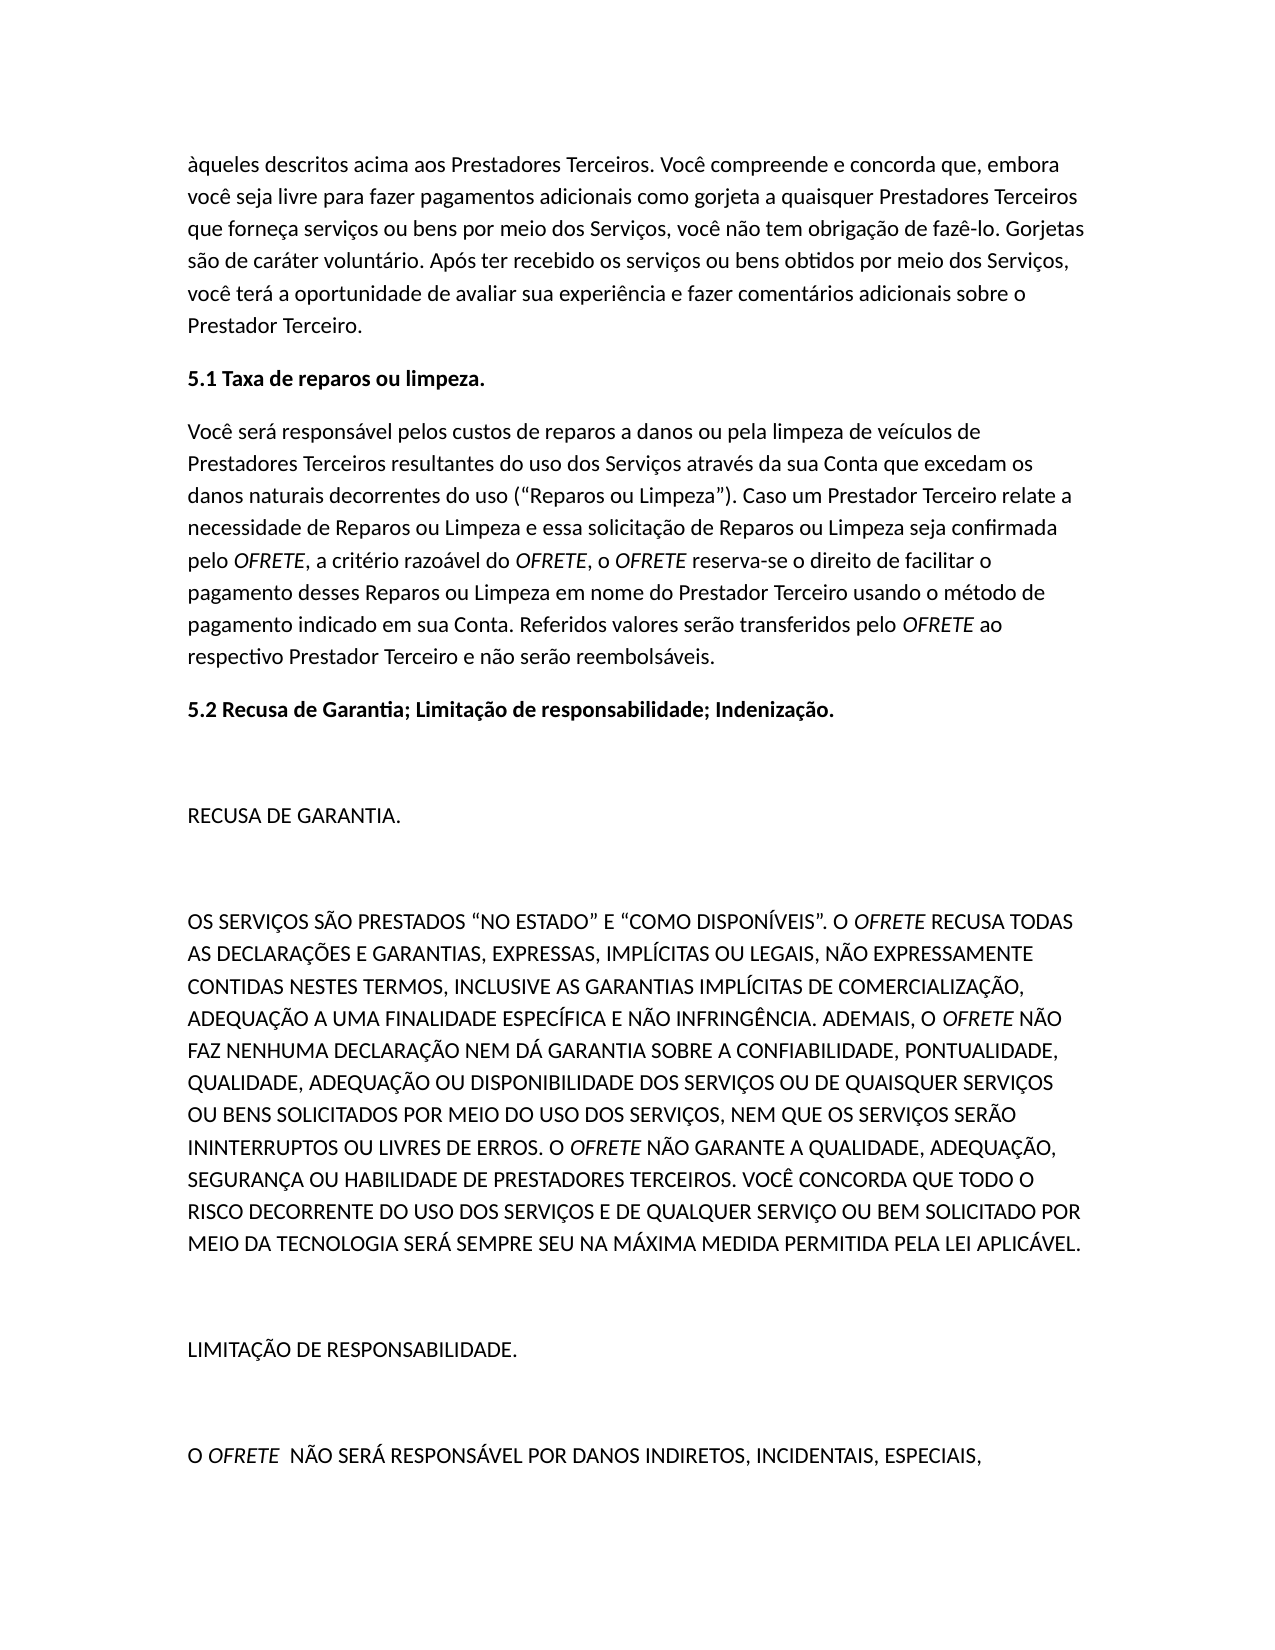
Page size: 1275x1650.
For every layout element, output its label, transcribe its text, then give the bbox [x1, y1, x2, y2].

text Você será responsável pelos custos de reparos a danos ou pela limpeza de veículos de Prestadores Terceiros resultantes do uso dos Serviços através da sua Conta que excedam os danos naturais decorrentes do uso (“Reparos ou Limpeza”). Caso um Prestador Terceiro relate a necessidade de Reparos ou Limpeza e essa solicitação de Reparos ou Limpeza seja confirmada pelo OFRETE, a critério razoável do OFRETE, o OFRETE reserva-se o direito de facilitar o pagamento desses Reparos ou Limpeza em nome do Prestador Terceiro usando o método de pagamento indicado em sua Conta. Referidos valores serão transferidos pelo OFRETE ao respectivo Prestador Terceiro e não serão reembolsáveis. [187, 417, 1087, 670]
text 5.1 Taxa de reparos ou limpeza. [187, 364, 1087, 392]
text LIMITAÇÃO DE RESPONSABILIDADE. [187, 1335, 1087, 1363]
text 5.2 Recusa de Garantia; Limitação de responsabilidade; Indenização. [187, 695, 1087, 723]
text OS SERVIÇOS SÃO PRESTADOS “NO ESTADO” E “COMO DISPONÍVEIS”. O OFRETE RECUSA TODAS AS DECLARAÇÕES E GARANTIAS, EXPRESSAS, IMPLÍCITAS OU LEGAIS, NÃO EXPRESSAMENTE CONTIDAS NESTES TERMOS, INCLUSIVE AS GARANTIAS IMPLÍCITAS DE COMERCIALIZAÇÃO, ADEQUAÇÃO A UMA FINALIDADE ESPECÍFICA E NÃO INFRINGÊNCIA. ADEMAIS, O OFRETE NÃO FAZ NENHUMA DECLARAÇÃO NEM DÁ GARANTIA SOBRE A CONFIABILIDADE, PONTUALIDADE, QUALIDADE, ADEQUAÇÃO OU DISPONIBILIDADE DOS SERVIÇOS OU DE QUAISQUER SERVIÇOS OU BENS SOLICITADOS POR MEIO DO USO DOS SERVIÇOS, NEM QUE OS SERVIÇOS SERÃO ININTERRUPTOS OU LIVRES DE ERROS. O OFRETE NÃO GARANTE A QUALIDADE, ADEQUAÇÃO, SEGURANÇA OU HABILIDADE DE PRESTADORES TERCEIROS. VOCÊ CONCORDA QUE TODO O RISCO DECORRENTE DO USO DOS SERVIÇOS E DE QUALQUER SERVIÇO OU BEM SOLICITADO POR MEIO DA TECNOLOGIA SERÁ SEMPRE SEU NA MÁXIMA MEDIDA PERMITIDA PELA LEI APLICÁVEL. [187, 907, 1087, 1257]
text àqueles descritos acima aos Prestadores Terceiros. Você compreende e concorda que, embora você seja livre para fazer pagamentos adicionais como gorjeta a quaisquer Prestadores Terceiros que forneça serviços ou bens por meio dos Serviços, você não tem obrigação de fazê-lo. Gorjetas são de caráter voluntário. Após ter recebido os serviços ou bens obtidos por meio dos Serviços, você terá a oportunidade de avaliar sua experiência e fazer comentários adicionais sobre o Prestador Terceiro. [187, 150, 1087, 339]
text O OFRETE NÃO SERÁ RESPONSÁVEL POR DANOS INDIRETOS, INCIDENTAIS, ESPECIAIS, [187, 1441, 1087, 1469]
text RECUSA DE GARANTIA. [187, 801, 1087, 829]
